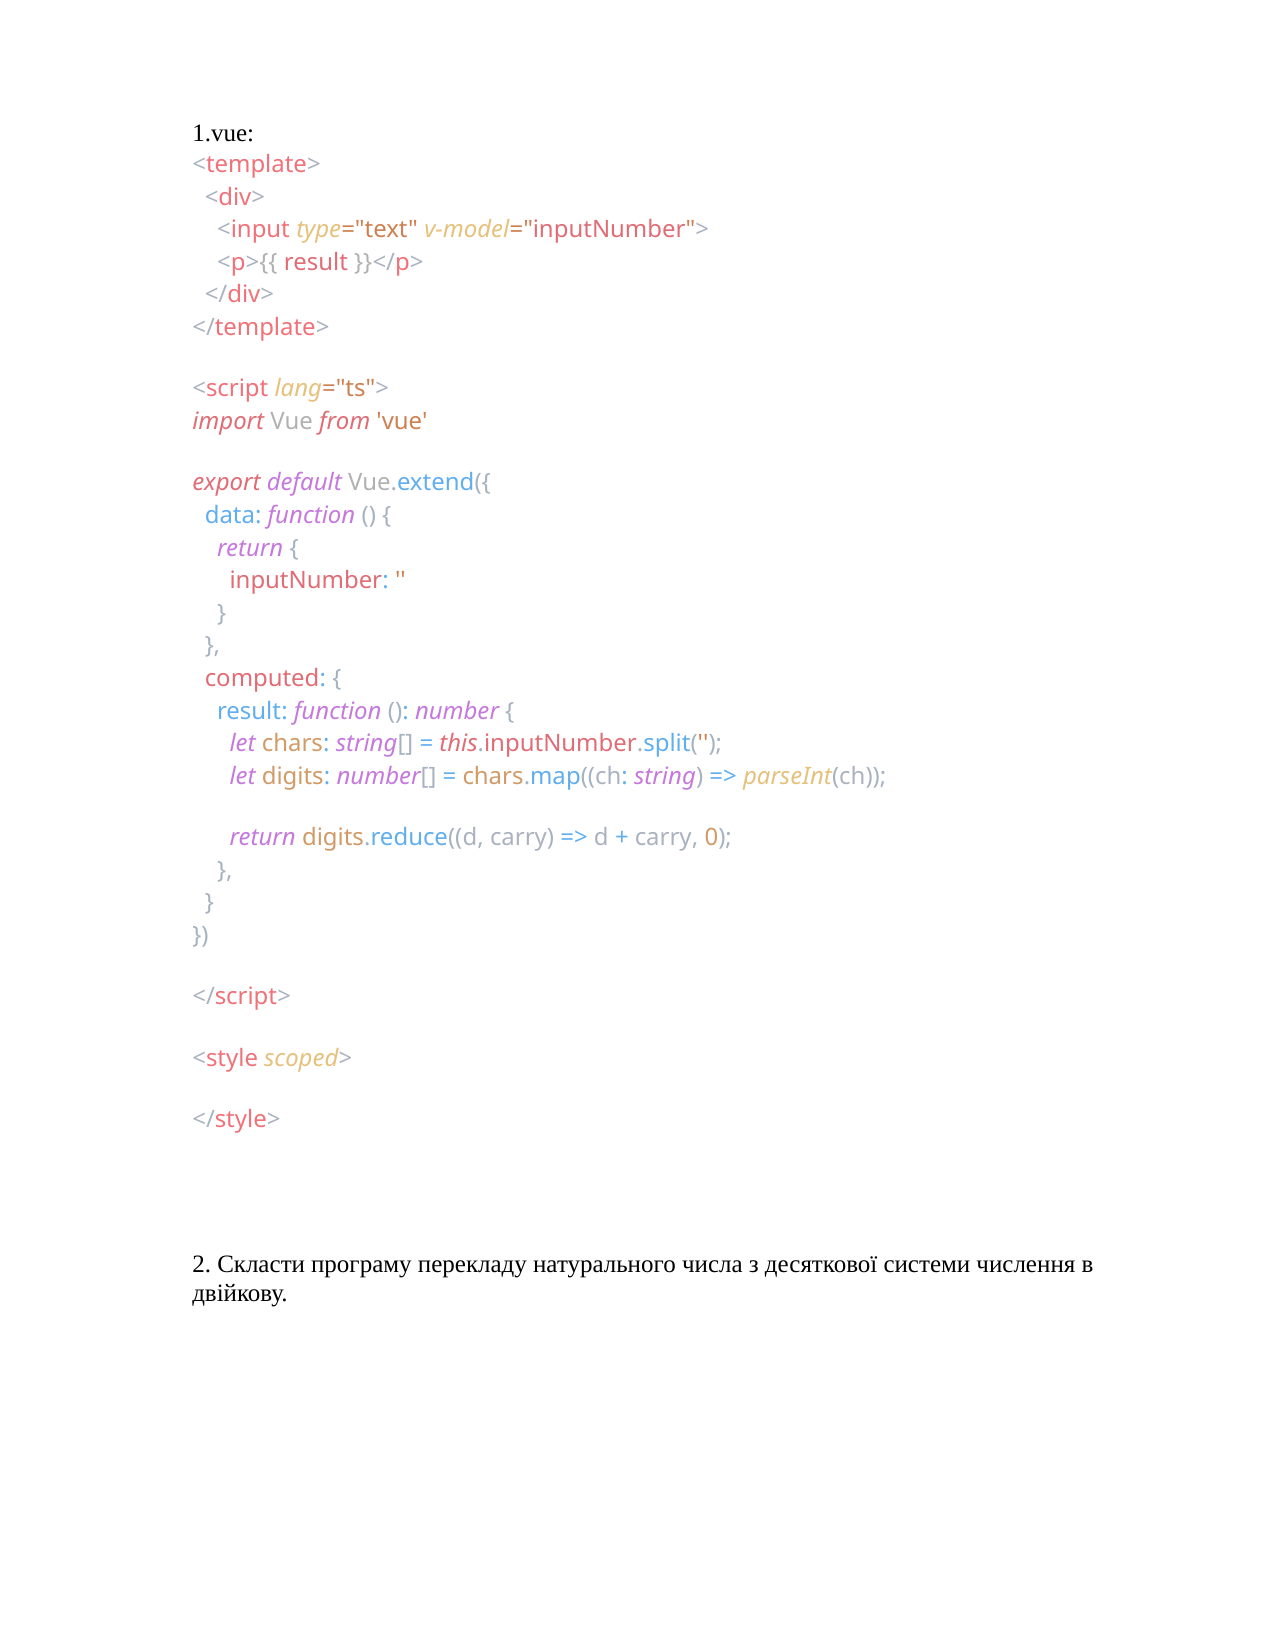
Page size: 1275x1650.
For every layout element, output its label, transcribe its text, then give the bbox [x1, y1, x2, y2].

text 2. Скласти програму перекладу натурального числа з десяткової системи числення в двійкову. [192, 1249, 1157, 1307]
text <template> <div> <input type="text" v-model="inputNumber"> <p>{{ result }}</p> </div> </template> <script lang="ts"> import Vue from 'vue' export default Vue.extend({ data: function () { return { inputNumber: '' } }, computed: { result: function (): number { let chars: string[] = this.inputNumber.split(''); let digits: number[] = chars.map((ch: string) => parseInt(ch)); return digits.reduce((d, carry) => d + carry, 0); }, } }) </script> <style scoped> </style> [192, 147, 1157, 1163]
text 1.vue: [192, 118, 1157, 147]
